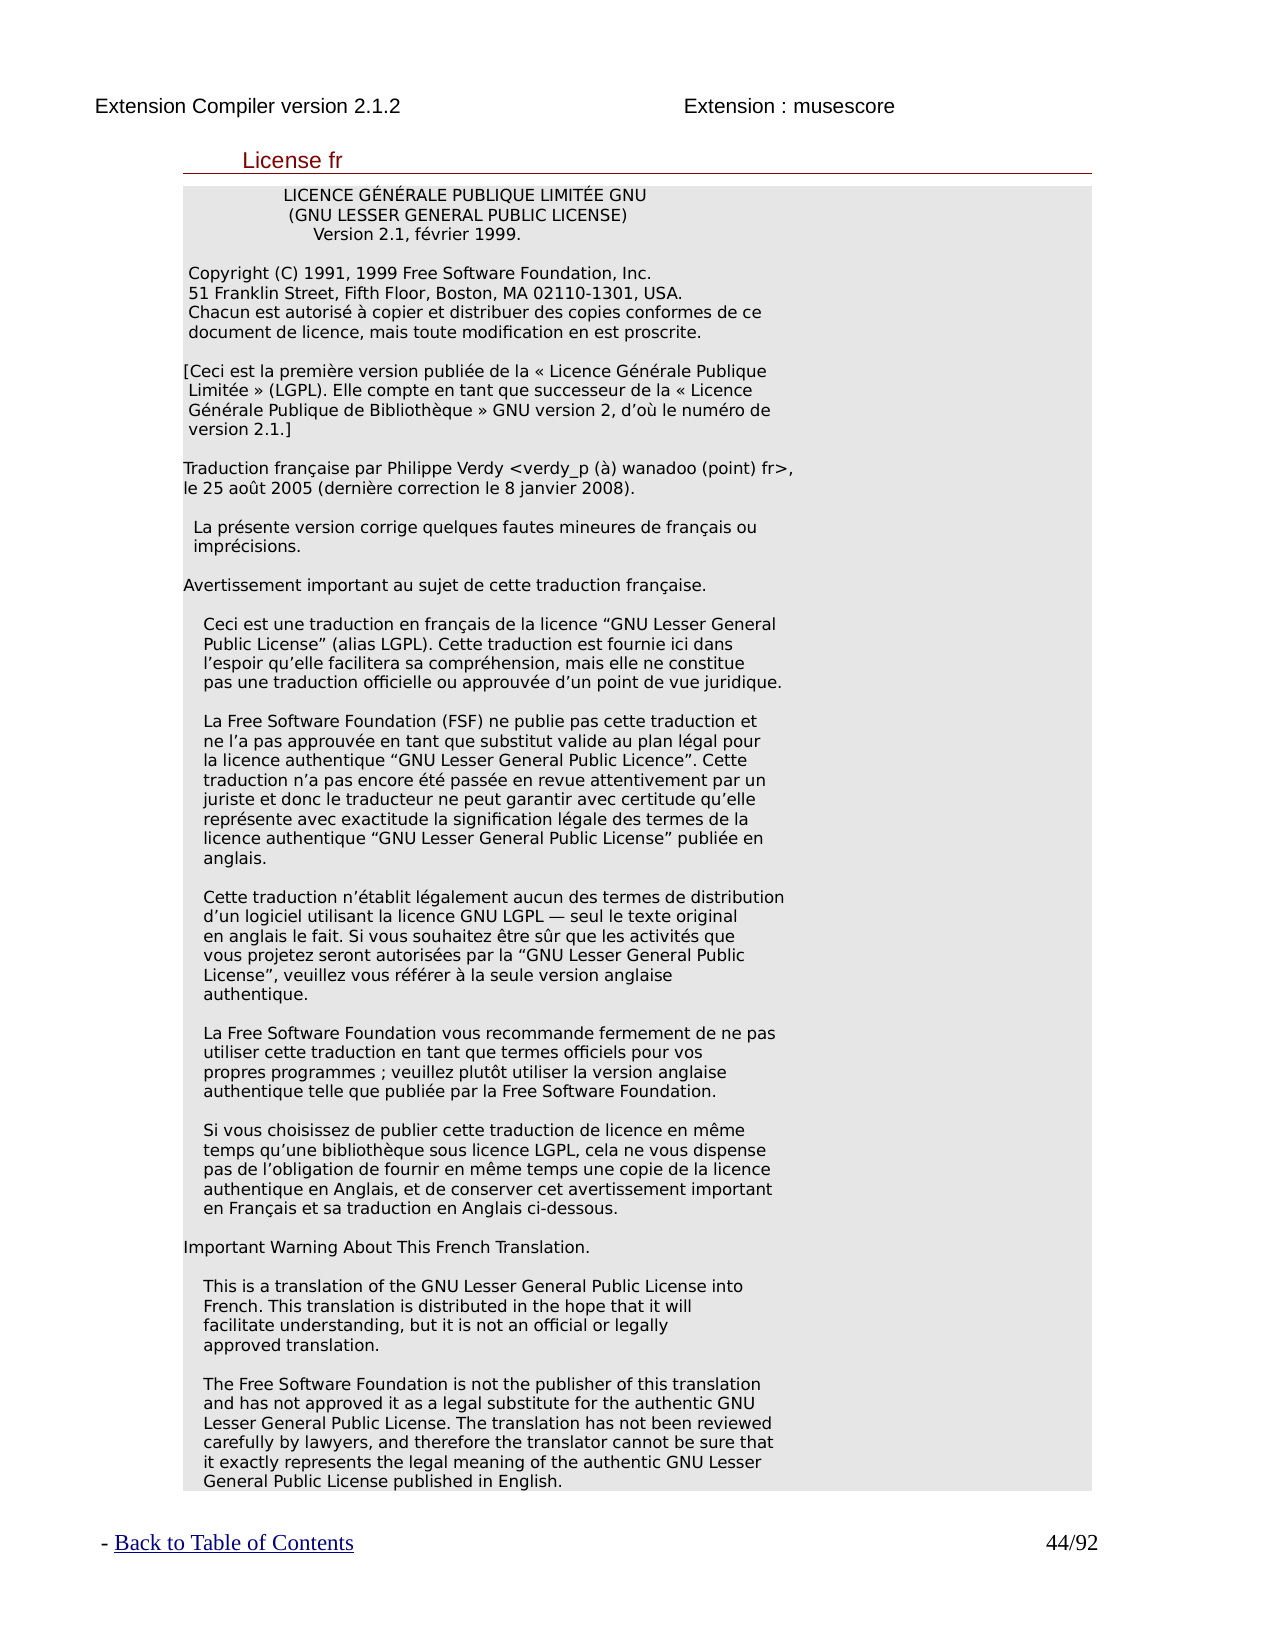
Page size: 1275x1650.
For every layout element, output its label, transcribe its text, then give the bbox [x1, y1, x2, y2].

text and has not approved it as a legal substitute for the authentic GNU [183, 1394, 1092, 1413]
text Générale Publique de Bibliothèque » GNU version 2, d’où le numéro de [183, 401, 1092, 420]
text représente avec exactitude la signification légale des termes de la [183, 810, 1092, 829]
text utiliser cette traduction en tant que termes officiels pour vos [183, 1043, 1092, 1063]
text d’un logiciel utilisant la licence GNU LGPL — seul le texte original [183, 907, 1092, 927]
text anglais. [183, 849, 1092, 868]
text French. This translation is distributed in the hope that it will [183, 1297, 1092, 1316]
text Important Warning About This French Translation. [183, 1238, 1092, 1258]
text La Free Software Foundation vous recommande fermement de ne pas [183, 1024, 1092, 1043]
text document de licence, mais toute modification en est proscrite. [183, 323, 1092, 342]
text facilitate understanding, but it is not an official or legally [183, 1316, 1092, 1336]
text La Free Software Foundation (FSF) ne publie pas cette traduction et [183, 712, 1092, 732]
text Limitée » (LGPL). Elle compte en tant que successeur de la « Licence [183, 381, 1092, 401]
text version 2.1.] [183, 420, 1092, 439]
text License fr [183, 147, 1092, 173]
text LICENCE GÉNÉRALE PUBLIQUE LIMITÉE GNU [183, 186, 1092, 206]
text propres programmes ; veuillez plutôt utiliser la version anglaise [183, 1063, 1092, 1082]
text ne l’a pas approuvée en tant que substitut valide au plan légal pour [183, 732, 1092, 751]
text Cette traduction n’établit légalement aucun des termes de distribution [183, 888, 1092, 907]
text authentique telle que publiée par la Free Software Foundation. [183, 1082, 1092, 1102]
text imprécisions. [183, 537, 1092, 556]
text Chacun est autorisé à copier et distribuer des copies conformes de ce [183, 303, 1092, 323]
text authentique en Anglais, et de conserver cet avertissement important [183, 1180, 1092, 1199]
text en Français et sa traduction en Anglais ci-dessous. [183, 1199, 1092, 1219]
text approved translation. [183, 1336, 1092, 1355]
text Avertissement important au sujet de cette traduction française. [183, 576, 1092, 595]
text pas de l’obligation de fournir en même temps une copie de la licence [183, 1160, 1092, 1180]
text Public License” (alias LGPL). Cette traduction est fournie ici dans [183, 634, 1092, 654]
text Lesser General Public License. The translation has not been reviewed [183, 1413, 1092, 1433]
text le 25 août 2005 (dernière correction le 8 janvier 2008). [183, 478, 1092, 498]
text la licence authentique “GNU Lesser General Public Licence”. Cette [183, 751, 1092, 771]
text carefully by lawyers, and therefore the translator cannot be sure that [183, 1433, 1092, 1452]
text licence authentique “GNU Lesser General Public License” publiée en [183, 829, 1092, 849]
text [Ceci est la première version publiée de la « Licence Générale Publique [183, 362, 1092, 381]
text (GNU LESSER GENERAL PUBLIC LICENSE) [183, 206, 1092, 225]
text La présente version corrige quelques fautes mineures de français ou [183, 517, 1092, 537]
text Traduction française par Philippe Verdy <verdy_p (à) wanadoo (point) fr>, [183, 459, 1092, 478]
text 51 Franklin Street, Fifth Floor, Boston, MA 02110-1301, USA. [183, 284, 1092, 303]
text Copyright (C) 1991, 1999 Free Software Foundation, Inc. [183, 264, 1092, 284]
text l’espoir qu’elle facilitera sa compréhension, mais elle ne constitue [183, 654, 1092, 673]
text en anglais le fait. Si vous souhaitez être sûr que les activités que [183, 927, 1092, 946]
text vous projetez seront autorisées par la “GNU Lesser General Public [183, 946, 1092, 966]
text License”, veuillez vous référer à la seule version anglaise [183, 966, 1092, 985]
text The Free Software Foundation is not the publisher of this translation [183, 1374, 1092, 1394]
text authentique. [183, 985, 1092, 1004]
text pas une traduction officielle ou approuvée d’un point de vue juridique. [183, 673, 1092, 693]
text Version 2.1, février 1999. [183, 225, 1092, 245]
text juriste et donc le traducteur ne peut garantir avec certitude qu’elle [183, 790, 1092, 810]
text This is a translation of the GNU Lesser General Public License into [183, 1277, 1092, 1297]
text it exactly represents the legal meaning of the authentic GNU Lesser [183, 1452, 1092, 1472]
text Si vous choisissez de publier cette traduction de licence en même [183, 1121, 1092, 1141]
text General Public License published in English. [183, 1472, 1092, 1491]
text temps qu’une bibliothèque sous licence LGPL, cela ne vous dispense [183, 1141, 1092, 1160]
text Ceci est une traduction en français de la licence “GNU Lesser General [183, 615, 1092, 634]
text traduction n’a pas encore été passée en revue attentivement par un [183, 771, 1092, 790]
